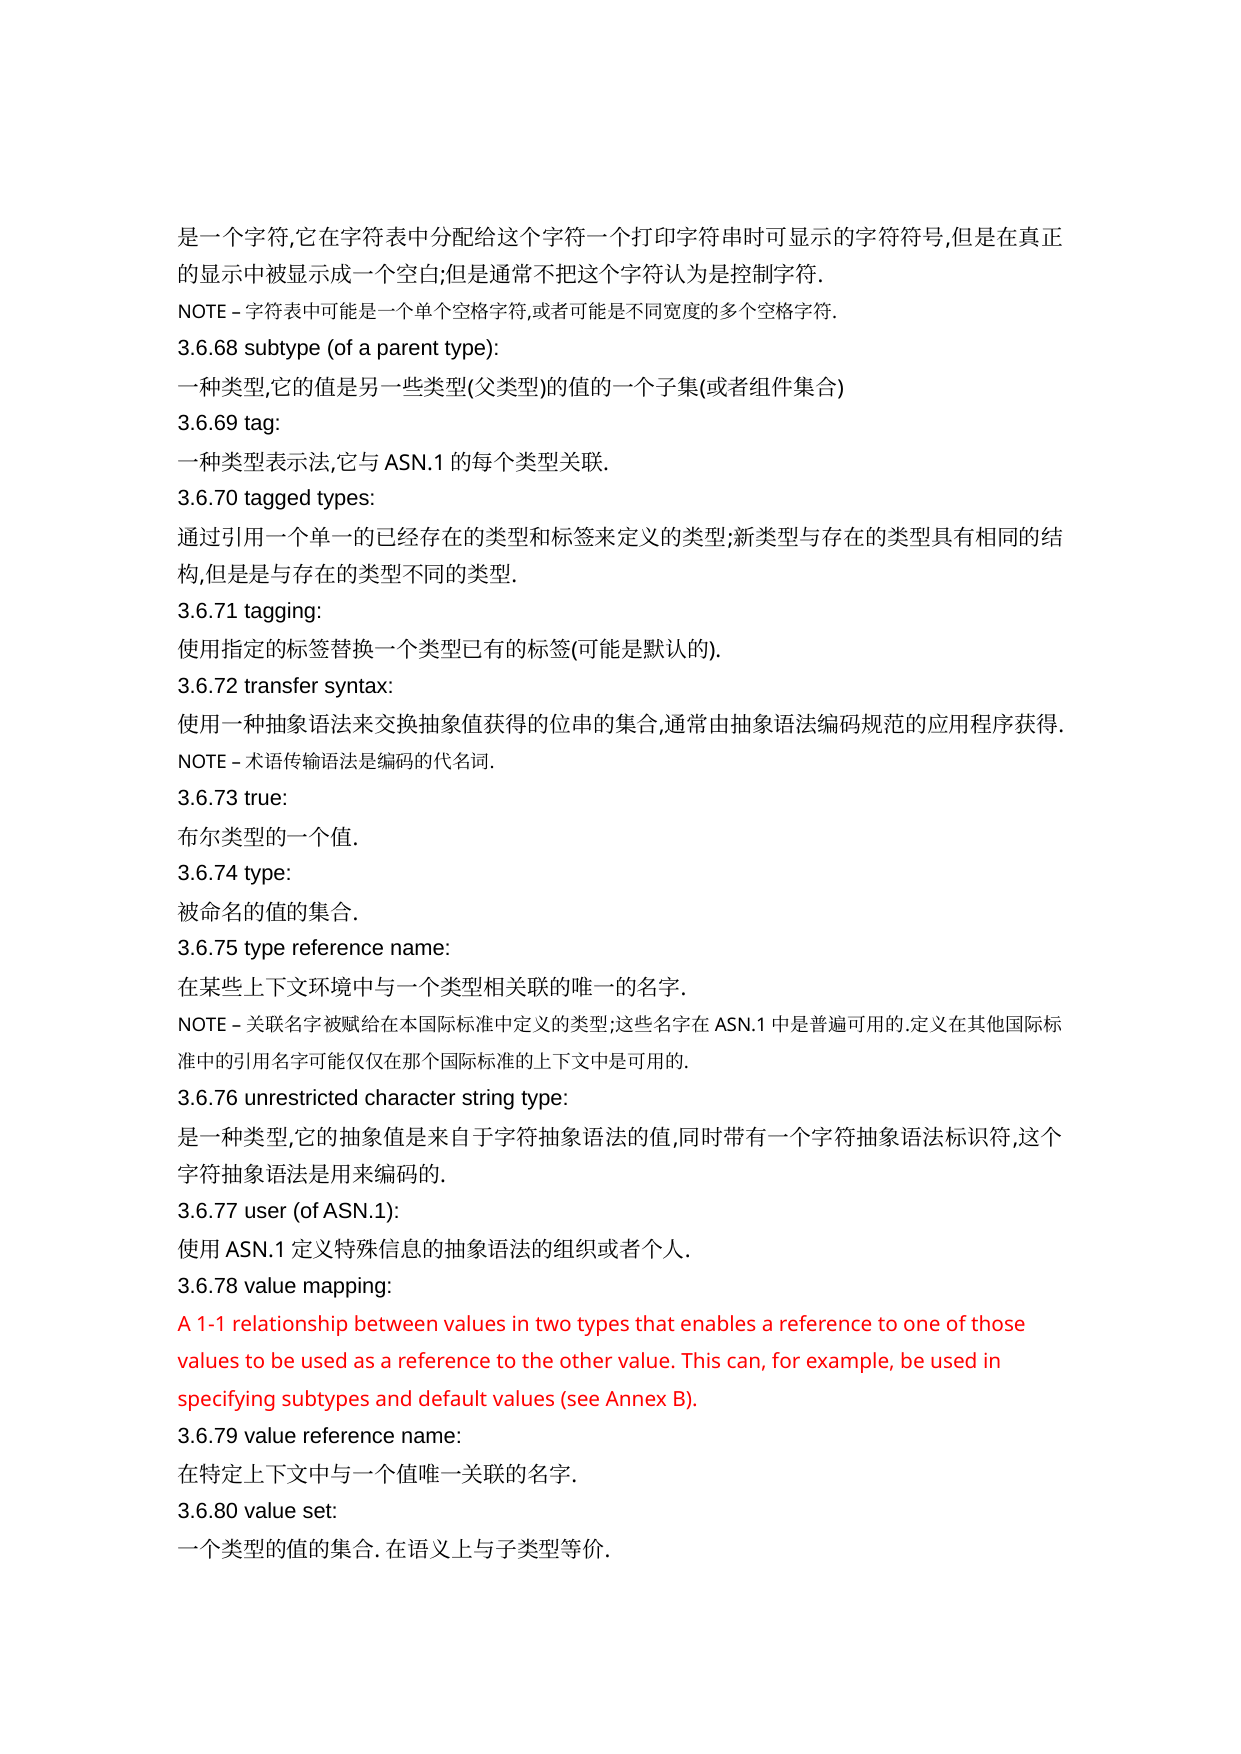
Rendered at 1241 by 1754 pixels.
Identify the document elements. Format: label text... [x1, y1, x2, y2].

text 使用指定的标签替换一个类型已有的标签(可能是默认的). [177, 629, 1063, 667]
text 一种类型表示法,它与ASN.1的每个类型关联. [177, 442, 1063, 479]
text 3.6.79 value reference name: [177, 1417, 1063, 1454]
text 一个类型的值的集合. 在语义上与子类型等价. [177, 1529, 1063, 1567]
text 3.6.77 user (of ASN.1): [177, 1192, 1063, 1229]
text 3.6.68 subtype (of a parent type): [177, 329, 1063, 367]
text 布尔类型的一个值. [177, 817, 1063, 854]
text 3.6.70 tagged types: [177, 479, 1063, 517]
text 3.6.69 tag: [177, 404, 1063, 442]
text 3.6.75 type reference name: [177, 929, 1063, 967]
text 在特定上下文中与一个值唯一关联的名字. [177, 1454, 1063, 1492]
text NOTE – 字符表中可能是一个单个空格字符,或者可能是不同宽度的多个空格字符. [177, 292, 1063, 329]
text 是一种类型,它的抽象值是来自于字符抽象语法的值,同时带有一个字符抽象语法标识符,这个字符抽象语法是用来编码的. [177, 1117, 1063, 1192]
text 3.6.72 transfer syntax: [177, 667, 1063, 704]
text 使用ASN.1定义特殊信息的抽象语法的组织或者个人. [177, 1229, 1063, 1267]
text 3.6.74 type: [177, 854, 1063, 892]
text 3.6.80 value set: [177, 1492, 1063, 1529]
text 在某些上下文环境中与一个类型相关联的唯一的名字. [177, 967, 1063, 1004]
text 使用一种抽象语法来交换抽象值获得的位串的集合,通常由抽象语法编码规范的应用程序获得. [177, 704, 1063, 742]
text NOTE – 术语传输语法是编码的代名词. [177, 742, 1063, 779]
text 3.6.71 tagging: [177, 592, 1063, 629]
text 3.6.78 value mapping: [177, 1267, 1063, 1304]
text 通过引用一个单一的已经存在的类型和标签来定义的类型;新类型与存在的类型具有相同的结构,但是是与存在的类型不同的类型. [177, 517, 1063, 592]
text 是一个字符,它在字符表中分配给这个字符一个打印字符串时可显示的字符符号,但是在真正的显示中被显示成一个空白;但是通常不把这个字符认为是控制字符. [177, 217, 1063, 292]
text A 1-1 relationship between values in two types that enables a reference to one of those values to be used as a reference to the other value. This can, for example, be used in specifying subtypes and default values (see Annex B). [177, 1304, 1063, 1417]
text NOTE – 关联名字被赋给在本国际标准中定义的类型;这些名字在ASN.1中是普遍可用的.定义在其他国际标准中的引用名字可能仅仅在那个国际标准的上下文中是可用的. [177, 1004, 1063, 1079]
text 3.6.73 true: [177, 779, 1063, 817]
text 一种类型,它的值是另一些类型(父类型)的值的一个子集(或者组件集合) [177, 367, 1063, 404]
text 被命名的值的集合. [177, 892, 1063, 929]
text 3.6.76 unrestricted character string type: [177, 1079, 1063, 1117]
